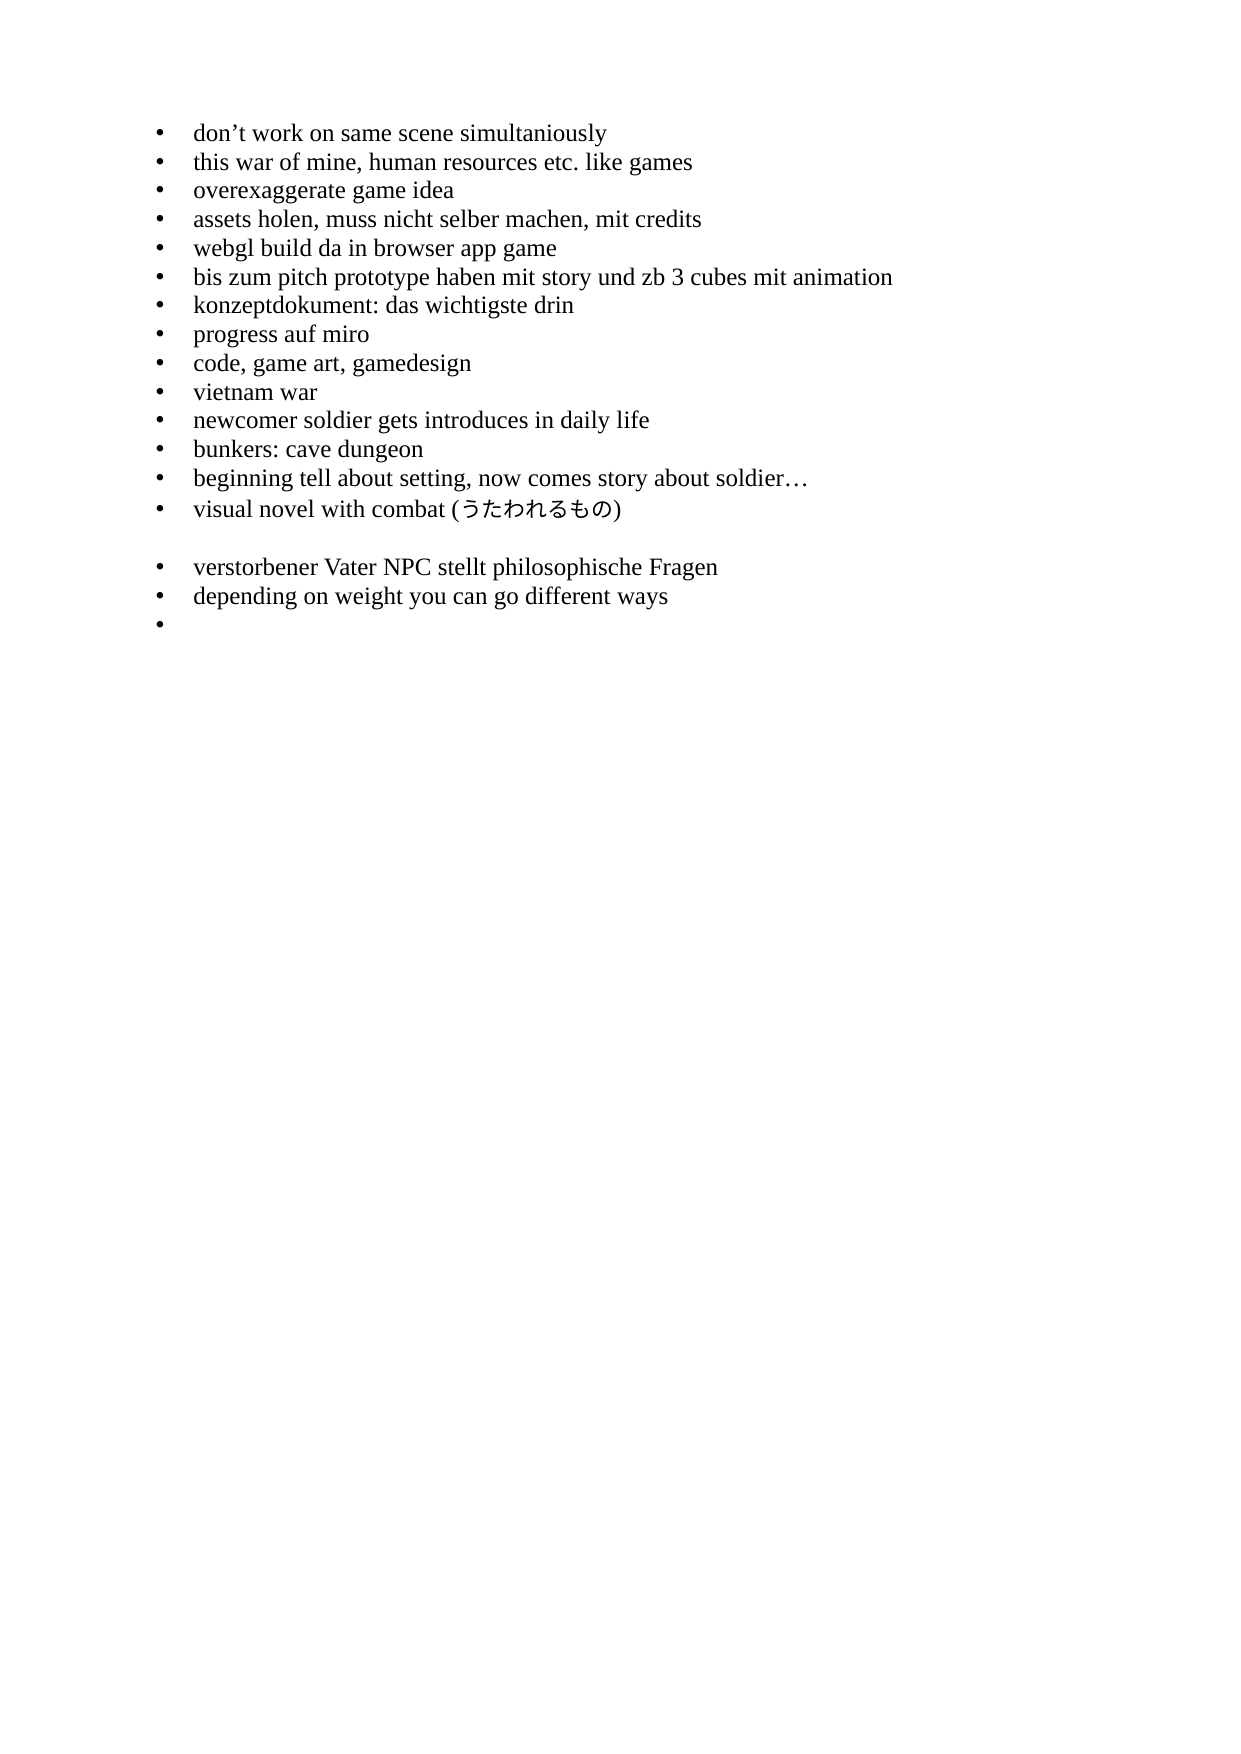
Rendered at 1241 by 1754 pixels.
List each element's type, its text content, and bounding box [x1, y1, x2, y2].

list vietnam war [156, 377, 1122, 406]
list beginning tell about setting, now comes story about soldier… [156, 463, 1122, 492]
list bunkers: cave dungeon [156, 434, 1122, 463]
list newcomer soldier gets introduces in daily life [156, 406, 1122, 434]
list overexaggerate game idea [156, 176, 1122, 204]
list this war of mine, human resources etc. like games [156, 147, 1122, 176]
list assets holen, muss nicht selber machen, mit credits [156, 204, 1122, 233]
list progress auf miro [156, 319, 1122, 348]
list don’t work on same scene simultaniously [156, 118, 1122, 147]
list bis zum pitch prototype haben mit story und zb 3 cubes mit animation [156, 262, 1122, 291]
list code, game art, gamedesign [156, 348, 1122, 377]
list depending on weight you can go different ways [156, 581, 1122, 610]
list webgl build da in browser app game [156, 233, 1122, 262]
list visual novel with combat (うたわれるもの) [156, 492, 1122, 523]
list konzeptdokument: das wichtigste drin [156, 291, 1122, 319]
list verstorbener Vater NPC stellt philosophische Fragen [156, 552, 1122, 581]
